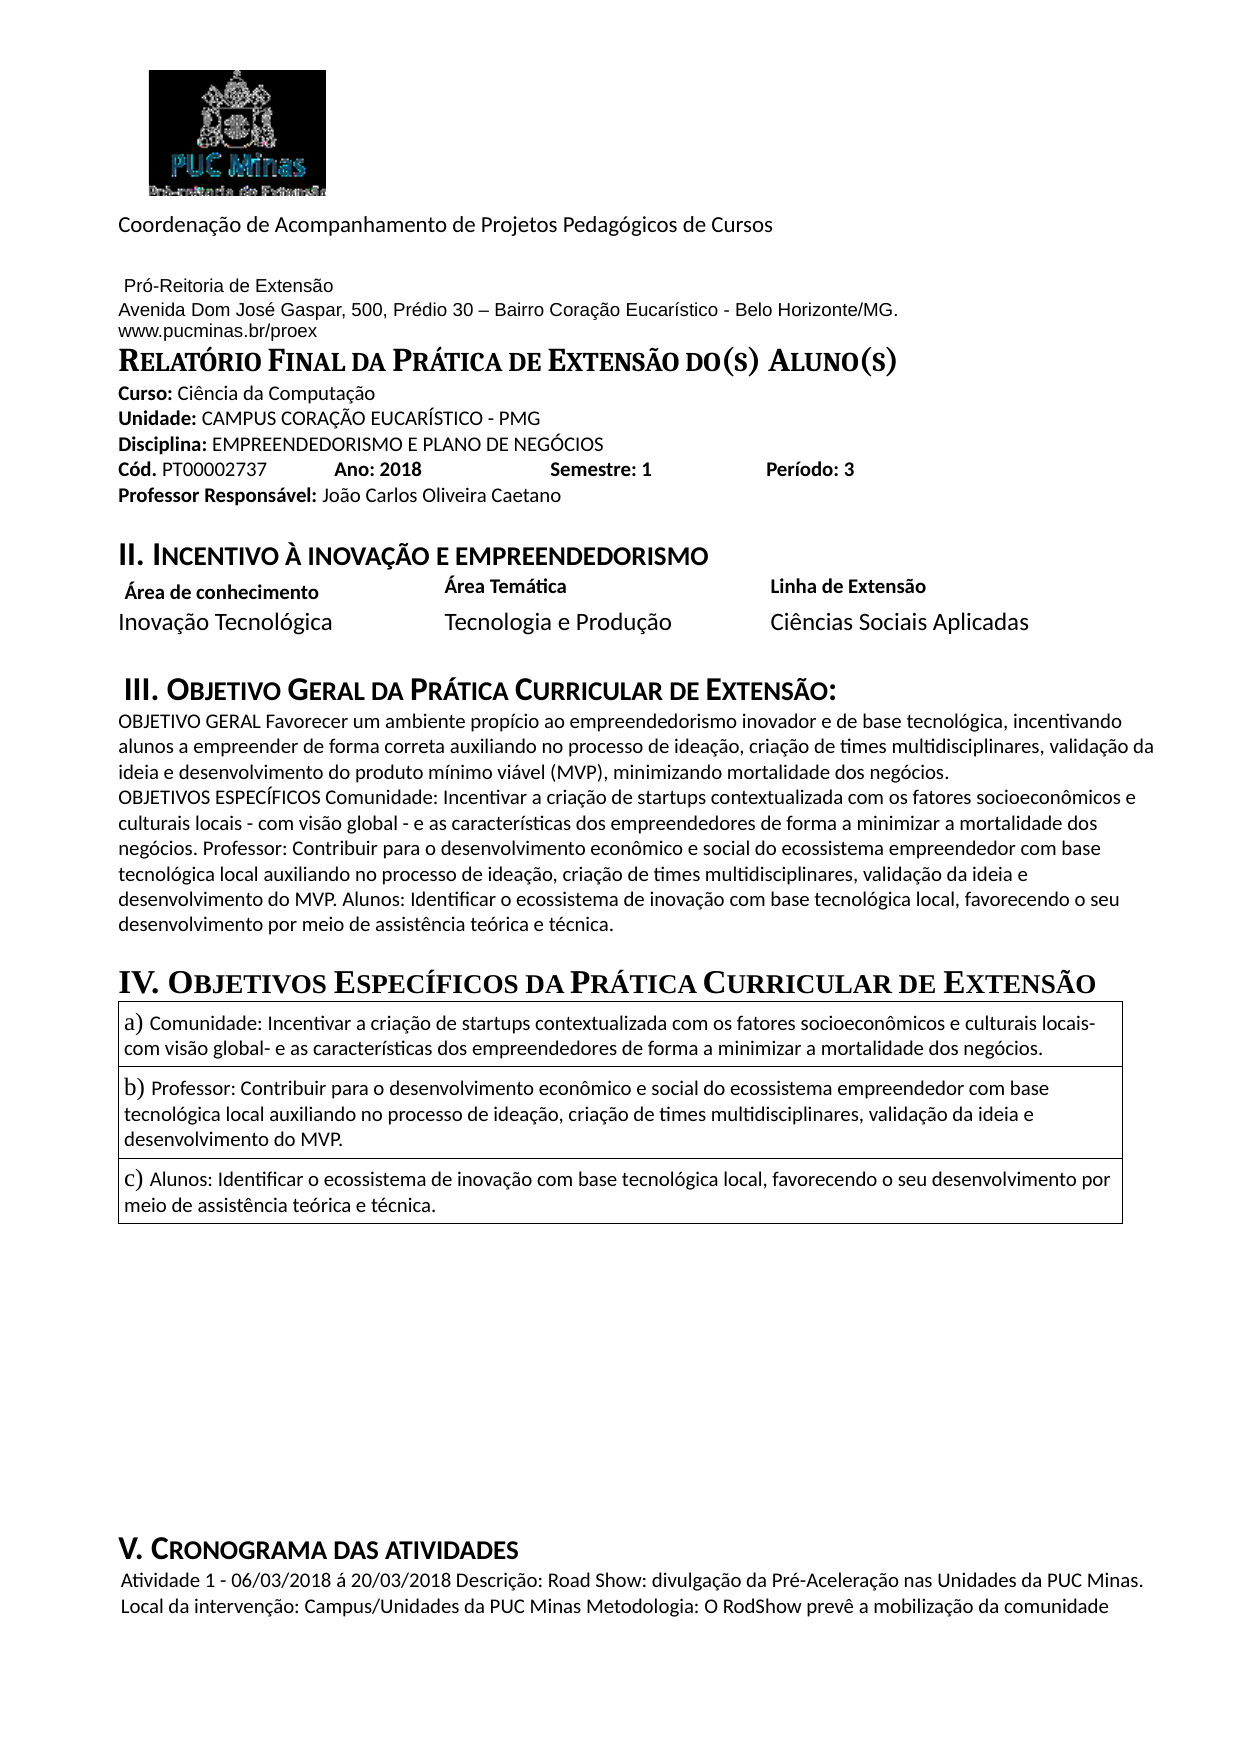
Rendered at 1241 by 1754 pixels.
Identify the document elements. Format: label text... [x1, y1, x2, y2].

table_cell Ano: 2018 [323, 456, 539, 482]
table_cell b) Professor: Contribuir para o desenvolvimento econômico e social do ecossistema empreendedor com base tecnológica local auxiliando no processo de ideação, criação de times multidisciplinares, validação da ideia e desenvolvimento do MVP. [119, 1067, 1122, 1158]
table_header a) Comunidade: Incentivar a criação de startups contextualizada com os fatores socioeconômicos e culturais locais- com visão global- e as características dos empreendedores de forma a minimizar a mortalidade dos negócios. [119, 1002, 1122, 1066]
table_cell Disciplina: EMPREENDEDORISMO E PLANO DE NEGÓCIOS [107, 431, 971, 456]
text V. CRONOGRAMA DAS ATIVIDADES [118, 1527, 1122, 1568]
table_cell Professor Responsável: João Carlos Oliveira Caetano [107, 482, 971, 507]
text Coordenação de Acompanhamento de Projetos Pedagógicos de Cursos [118, 210, 1122, 238]
table_header Área de conhecimento [107, 574, 433, 606]
table_cell Inovação Tecnológica [107, 606, 433, 637]
table_cell c) Alunos: Identificar o ecossistema de inovação com base tecnológica local, favorecendo o seu desenvolvimento por meio de assistência teórica e técnica. [119, 1159, 1122, 1223]
text III. OBJETIVO GERAL DA PRÁTICA CURRICULAR DE EXTENSÃO: [118, 667, 1122, 708]
text www.pucminas.br/proex [118, 320, 1122, 342]
text II. INCENTIVO À INOVAÇÃO E EMPREENDEDORISMO [118, 533, 1122, 573]
text RELATÓRIO FINAL DA PRÁTICA DE EXTENSÃO DO(S) ALUNO(S) [118, 342, 1122, 380]
table_header OBJETIVO GERAL Favorecer um ambiente propício ao empreendedorismo inovador e de base tecnológica, incentivando alunos a empreender de forma correta auxiliando no processo de ideação, criação de times multidisciplinares, validação da ideia e desenvolvimento do produto mínimo viável (MVP), minimizando mortalidade dos negócios. OBJETIVOS ESPECÍFICOS Comunidade: Incentivar a criação de startups contextualizada com os fatores socioeconômicos e culturais locais - com visão global - e as características dos empreendedores de forma a minimizar a mortalidade dos negócios. Professor: Contribuir para o desenvolvimento econômico e social do ecossistema empreendedor com base tecnológica local auxiliando no processo de ideação, criação de times multidisciplinares, validação da ideia e desenvolvimento do MVP. Alunos: Identificar o ecossistema de inovação com base tecnológica local, favorecendo o seu desenvolvimento por meio de assistência teórica e técnica. [107, 708, 1167, 937]
table_cell Cód. PT00002737 [107, 456, 323, 482]
table_header Área Temática [433, 574, 759, 606]
text Pró-Reitoria de Extensão [118, 268, 1122, 299]
table_cell Unidade: CAMPUS CORAÇÃO EUCARÍSTICO - PMG [107, 406, 971, 431]
table_header Atividade 1 - 06/03/2018 á 20/03/2018 Descrição: Road Show: divulgação da Pré-Aceleração nas Unidades da PUC Minas. Local da intervenção: Campus/Unidades da PUC Minas Metodologia: O RodShow prevê a mobilização da comunidade [109, 1568, 1187, 1636]
table_cell Período: 3 [755, 456, 971, 482]
table_cell Tecnologia e Produção [433, 606, 759, 637]
table_header Curso: Ciência da Computação [107, 380, 971, 406]
table_cell Ciências Sociais Aplicadas [759, 606, 1085, 637]
text Avenida Dom José Gaspar, 500, Prédio 30 – Bairro Coração Eucarístico - Belo Horizonte/MG. [118, 299, 1122, 320]
table_cell Semestre: 1 [539, 456, 755, 482]
table_header Linha de Extensão [759, 574, 1085, 606]
text IV. OBJETIVOS ESPECÍFICOS DA PRÁTICA CURRICULAR DE EXTENSÃO [118, 962, 1122, 1001]
